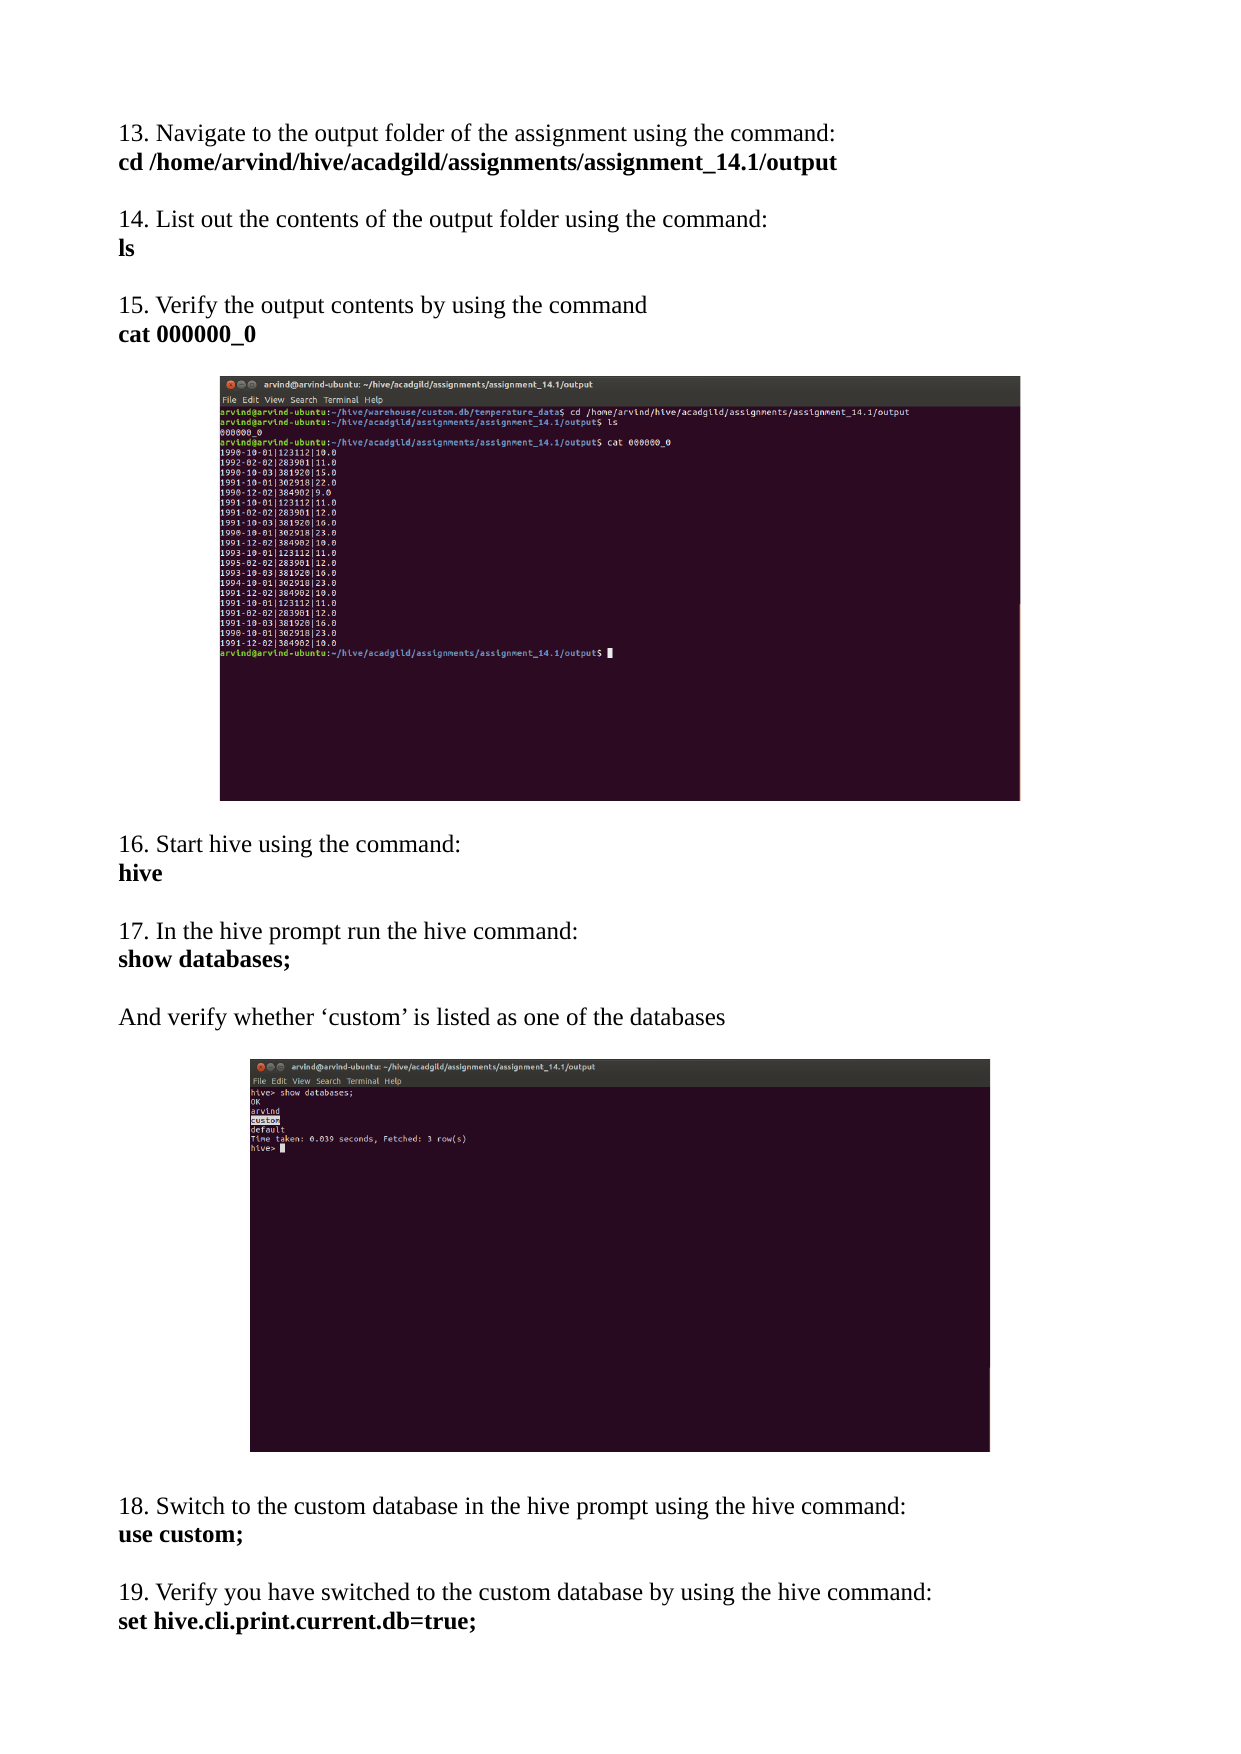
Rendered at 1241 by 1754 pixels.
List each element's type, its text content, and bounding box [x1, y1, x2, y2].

text hive [118, 858, 1122, 887]
text use custom; [118, 1519, 1122, 1548]
text 19. Verify you have switched to the custom database by using the hive command: [118, 1577, 1122, 1606]
text 18. Switch to the custom database in the hive prompt using the hive command: [118, 1491, 1122, 1519]
text And verify whether ‘custom’ is listed as one of the databases [118, 1002, 1122, 1031]
text cd /home/arvind/hive/acadgild/assignments/assignment_14.1/output [118, 147, 1122, 176]
text 17. In the hive prompt run the hive command: [118, 916, 1122, 944]
picture [250, 1059, 991, 1452]
text 14. List out the contents of the output folder using the command: [118, 204, 1122, 233]
text 15. Verify the output contents by using the command [118, 291, 1122, 319]
text set hive.cli.print.current.db=true; [118, 1606, 1122, 1634]
text cat 000000_0 [118, 319, 1122, 348]
picture [219, 376, 1021, 801]
text 16. Start hive using the command: [118, 829, 1122, 858]
text ls [118, 233, 1122, 262]
text show databases; [118, 944, 1122, 973]
text 13. Navigate to the output folder of the assignment using the command: [118, 118, 1122, 147]
